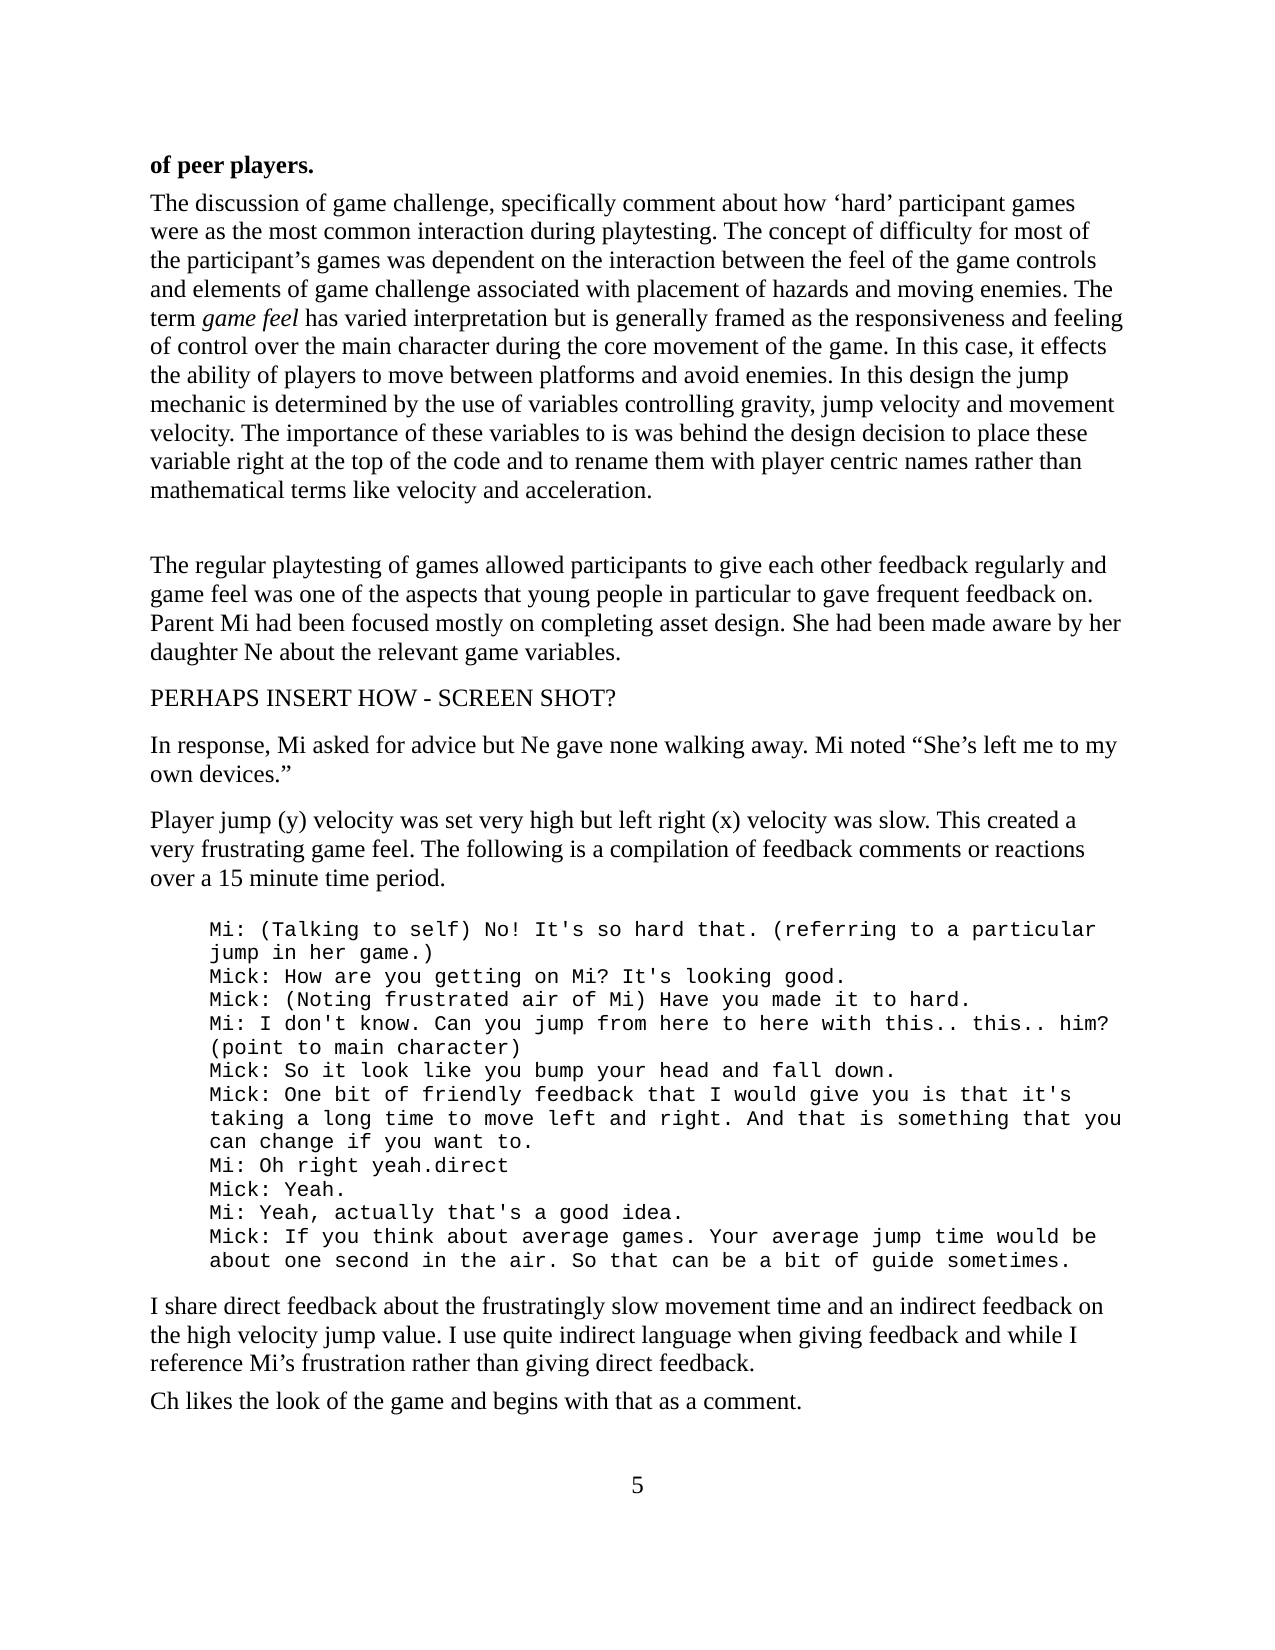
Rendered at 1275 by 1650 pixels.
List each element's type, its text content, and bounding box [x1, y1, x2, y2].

text Ch likes the look of the game and begins with that as a comment. [150, 1386, 1125, 1415]
text Mi: Yeah, actually that's a good idea. [209, 1202, 1125, 1226]
text Mick: So it look like you bump your head and fall down. [209, 1060, 1125, 1084]
text Mi: (Talking to self) No! It's so hard that. (referring to a particular jump in her game.) [209, 918, 1125, 966]
text The regular playtesting of games allowed participants to give each other feedback regularly and game feel was one of the aspects that young people in particular to gave frequent feedback on. Parent Mi had been focused mostly on completing asset design. She had been made aware by her daughter Ne about the relevant game variables. [150, 551, 1125, 666]
text Player jump (y) velocity was set very high but left right (x) velocity was slow. This created a very frustrating game feel. The following is a compilation of feedback comments or reactions over a 15 minute time period. [150, 806, 1125, 892]
text I share direct feedback about the frustratingly slow movement time and an indirect feedback on the high velocity jump value. I use quite indirect language when giving feedback and while I reference Mi’s frustration rather than giving direct feedback. [150, 1291, 1125, 1377]
text In response, Mi asked for advice but Ne gave none walking away. Mi noted “She’s left me to my own devices.” [150, 730, 1125, 788]
text Mick: How are you getting on Mi? It's looking good. [209, 966, 1125, 989]
text The discussion of game challenge, specifically comment about how ‘hard’ participant games were as the most common interaction during playtesting. The concept of difficulty for most of the participant’s games was dependent on the interaction between the feel of the game controls and elements of game challenge associated with placement of hazards and moving enemies. The term game feel has varied interpretation but is generally framed as the responsiveness and feeling of control over the main character during the core movement of the game. In this case, it effects the ability of players to move between platforms and avoid enemies. In this design the jump mechanic is determined by the use of variables controlling gravity, jump velocity and movement velocity. The importance of these variables to is was behind the design decision to place these variable right at the top of the code and to rename them with player centric names rather than mathematical terms like velocity and acceleration. [150, 188, 1125, 533]
text Mi: I don't know. Can you jump from here to here with this.. this.. him? (point to main character) [209, 1013, 1125, 1060]
text Mi: Oh right yeah.direct [209, 1155, 1125, 1179]
text Mick: Yeah. [209, 1179, 1125, 1202]
text Mick: One bit of friendly feedback that I would give you is that it's taking a long time to move left and right. And that is something that you can change if you want to. [209, 1084, 1125, 1155]
text Mick: (Noting frustrated air of Mi) Have you made it to hard. [209, 989, 1125, 1013]
text PERHAPS INSERT HOW - SCREEN SHOT? [150, 683, 1125, 712]
text of peer players. [150, 150, 1125, 179]
text Mick: If you think about average games. Your average jump time would be about one second in the air. So that can be a bit of guide sometimes. [209, 1226, 1125, 1273]
